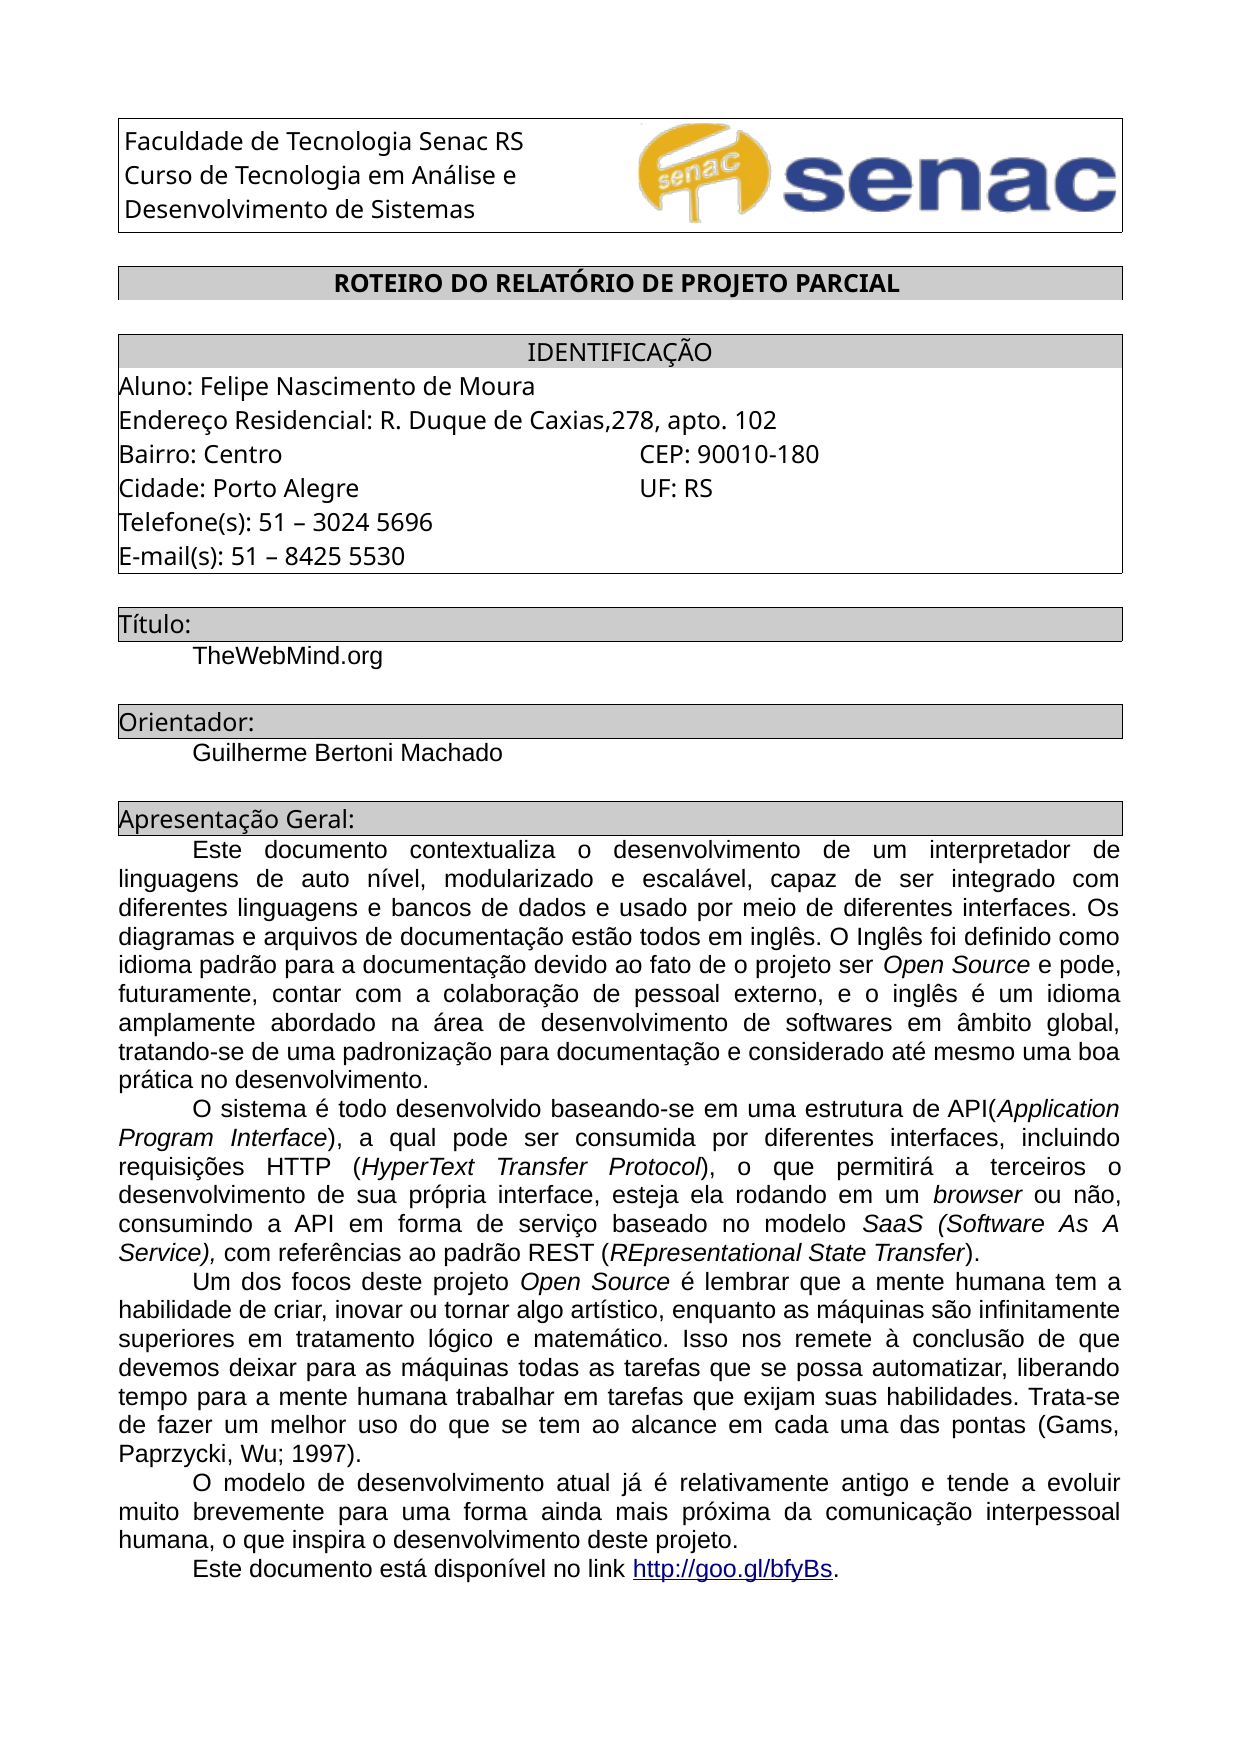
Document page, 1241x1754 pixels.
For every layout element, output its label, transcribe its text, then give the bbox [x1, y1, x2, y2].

table_cell Telefone(s): 51 – 3024 5696 [119, 505, 1122, 539]
text Guilherme Bertoni Machado [118, 739, 1122, 767]
text O modelo de desenvolvimento atual já é relativamente antigo e tende a evoluir muito brevemente para uma forma ainda mais próxima da comunicação interpessoal humana, o que inspira o desenvolvimento deste projeto. [118, 1468, 1122, 1554]
table_cell UF: RS [639, 471, 1122, 505]
table_header Faculdade de Tecnologia Senac RS Curso de Tecnologia em Análise e Desenvolvimento de Sistemas [119, 119, 620, 232]
picture [638, 123, 1117, 223]
table_cell Endereço Residencial: R. Duque de Caxias,278, apto. 102 [119, 403, 1122, 437]
table_header [620, 119, 1122, 232]
table_cell Cidade: Porto Alegre [119, 471, 639, 505]
table_cell CEP: 90010-180 [639, 437, 1122, 471]
table_cell Bairro: Centro [119, 437, 639, 471]
text Um dos focos deste projeto Open Source é lembrar que a mente humana tem a habilidade de criar, inovar ou tornar algo artístico, enquanto as máquinas são infinitamente superiores em tratamento lógico e matemático. Isso nos remete à conclusão de que devemos deixar para as máquinas todas as tarefas que se possa automatizar, liberando tempo para a mente humana trabalhar em tarefas que exijam suas habilidades. Trata-se de fazer um melhor uso do que se tem ao alcance em cada uma das pontas (Gams, Paprzycki, Wu; 1997). [118, 1267, 1122, 1468]
text O sistema é todo desenvolvido baseando-se em uma estrutura de API(Application Program Interface), a qual pode ser consumida por diferentes interfaces, incluindo requisições HTTP (HyperText Transfer Protocol), o que permitirá a terceiros o desenvolvimento de sua própria interface, esteja ela rodando em um browser ou não, consumindo a API em forma de serviço baseado no modelo SaaS (Software As A Service), com referências ao padrão REST (REpresentational State Transfer). [118, 1094, 1122, 1267]
text Este documento está disponível no link http://goo.gl/bfyBs. [118, 1554, 1122, 1583]
table_cell E-mail(s): 51 – 8425 5530 [119, 539, 1122, 573]
table_cell Aluno: Felipe Nascimento de Moura [119, 369, 1122, 402]
text Este documento contextualiza o desenvolvimento de um interpretador de linguagens de auto nível, modularizado e escalável, capaz de ser integrado com diferentes linguagens e bancos de dados e usado por meio de diferentes interfaces. Os diagramas e arquivos de documentação estão todos em inglês. O Inglês foi definido como idioma padrão para a documentação devido ao fato de o projeto ser Open Source e pode, futuramente, contar com a colaboração de pessoal externo, e o inglês é um idioma amplamente abordado na área de desenvolvimento de softwares em âmbito global, tratando-se de uma padronização para documentação e considerado até mesmo uma boa prática no desenvolvimento. [118, 836, 1122, 1094]
text TheWebMind.org [118, 642, 1122, 670]
